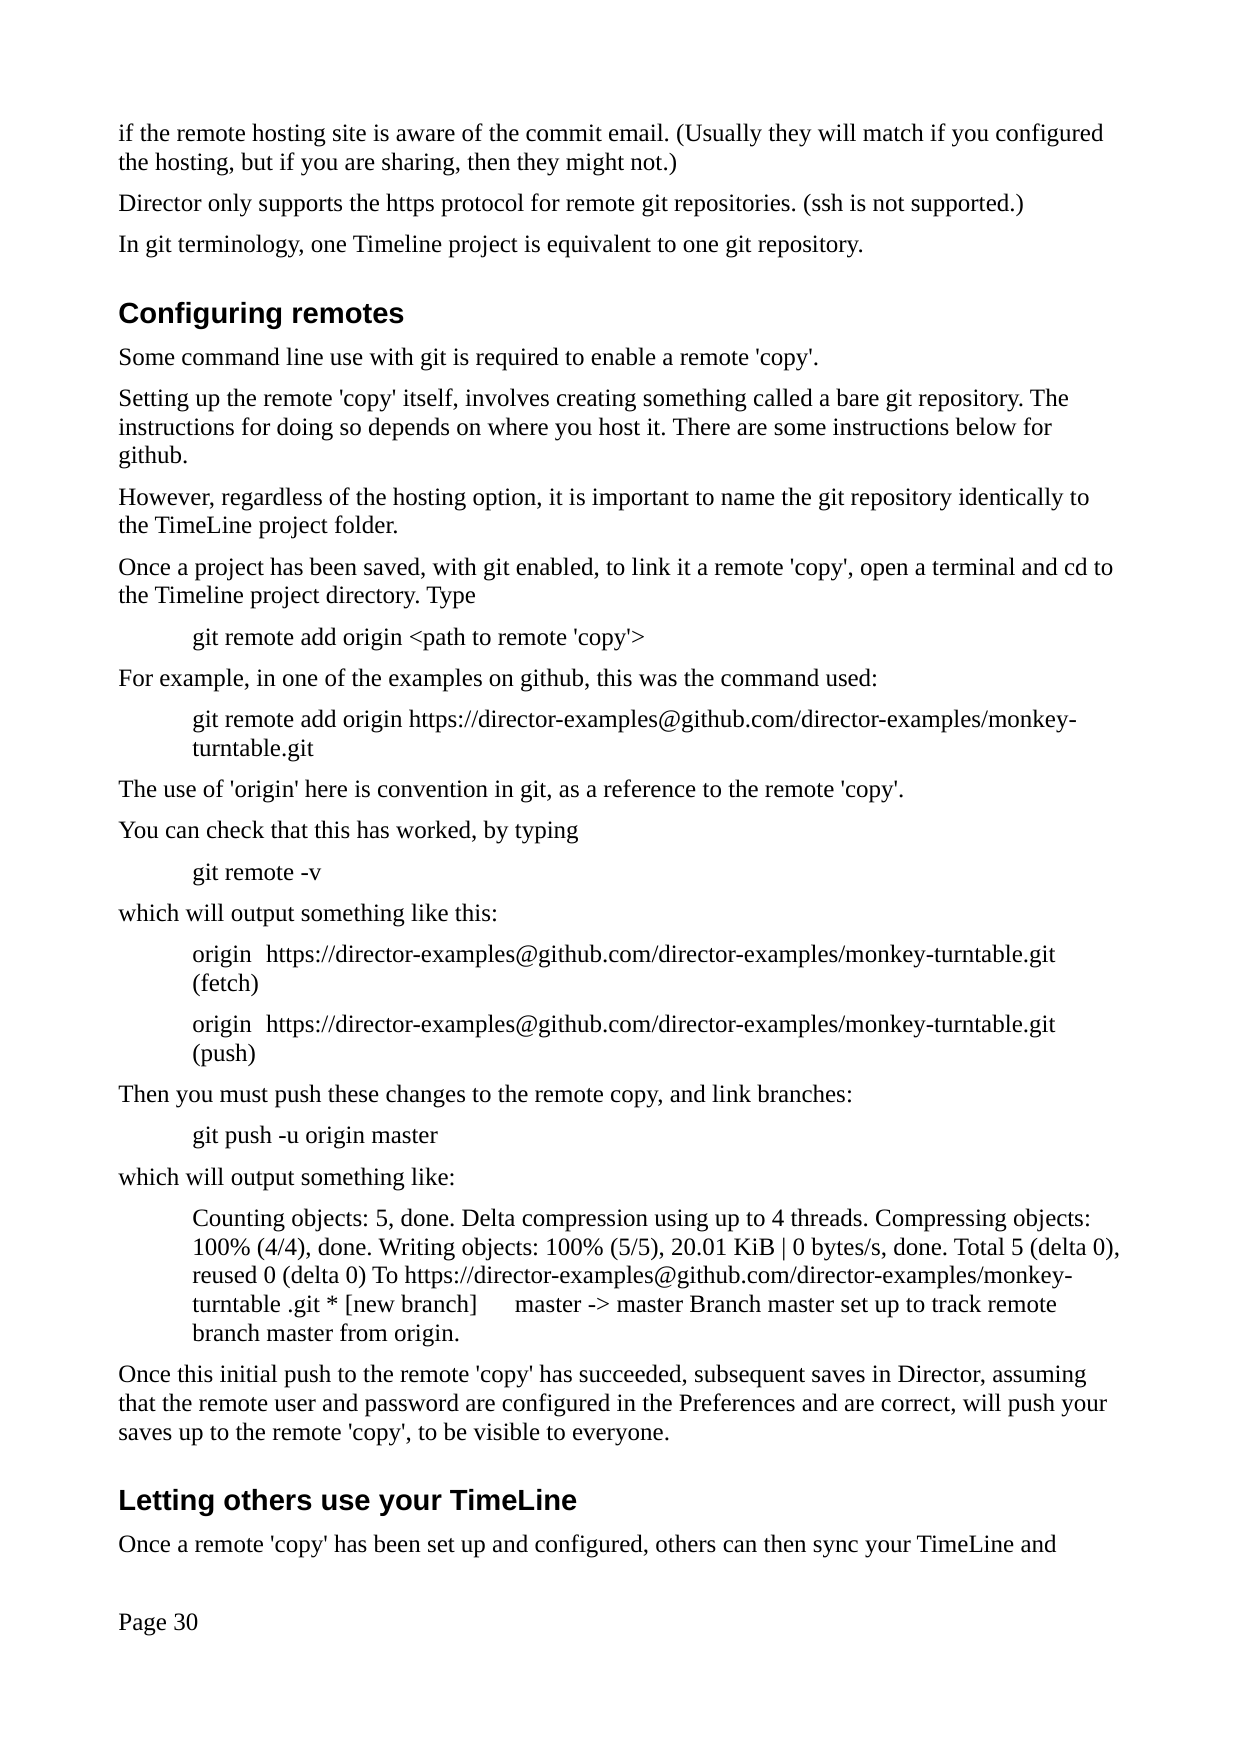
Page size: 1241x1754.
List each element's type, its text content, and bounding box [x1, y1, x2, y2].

text Some command line use with git is required to enable a remote 'copy'. [118, 342, 1122, 370]
text Once a remote 'copy' has been set up and configured, others can then sync your TimeLine and [118, 1529, 1122, 1558]
subtitle Configuring remotes [118, 296, 1122, 329]
text origin https://director-examples@github.com/director-examples/monkey-turntable.git (fetch) [192, 939, 1122, 997]
subtitle Letting others use your TimeLine [118, 1483, 1122, 1516]
text git remote add origin https://director-examples@github.com/director-examples/monkey-turntable.git [192, 704, 1122, 762]
text git remote add origin <path to remote 'copy'> [192, 622, 1122, 650]
text origin https://director-examples@github.com/director-examples/monkey-turntable.git (push) [192, 1009, 1122, 1067]
text if the remote hosting site is aware of the commit email. (Usually they will match if you configured the hosting, but if you are sharing, then they might not.) [118, 118, 1122, 176]
text In git terminology, one Timeline project is equivalent to one git repository. [118, 229, 1122, 258]
text The use of 'origin' here is convention in git, as a reference to the remote 'copy'. [118, 774, 1122, 803]
text However, regardless of the hosting option, it is important to name the git repository identically to the TimeLine project folder. [118, 482, 1122, 539]
text git remote -v [192, 857, 1122, 885]
text Counting objects: 5, done. Delta compression using up to 4 threads. Compressing objects: 100% (4/4), done. Writing objects: 100% (5/5), 20.01 KiB | 0 bytes/s, done. Total 5 (delta 0), reused 0 (delta 0) To https://director-examples@github.com/director-examples/monkey-turntable .git * [new branch] master -> master Branch master set up to track remote branch master from origin. [192, 1203, 1122, 1347]
text which will output something like: [118, 1162, 1122, 1190]
text git push -u origin master [192, 1120, 1122, 1149]
text For example, in one of the examples on github, this was the command used: [118, 663, 1122, 692]
text Once this initial push to the remote 'copy' has succeeded, subsequent saves in Director, assuming that the remote user and password are configured in the Preferences and are correct, will push your saves up to the remote 'copy', to be visible to everyone. [118, 1359, 1122, 1445]
text which will output something like this: [118, 898, 1122, 927]
text Then you must push these changes to the remote copy, and link branches: [118, 1079, 1122, 1108]
text Director only supports the https protocol for remote git repositories. (ssh is not supported.) [118, 188, 1122, 217]
text You can check that this has worked, by typing [118, 815, 1122, 844]
text Setting up the remote 'copy' itself, involves creating something called a bare git repository. The instructions for doing so depends on where you host it. There are some instructions below for github. [118, 383, 1122, 469]
text Once a project has been saved, with git enabled, to link it a remote 'copy', open a terminal and cd to the Timeline project directory. Type [118, 552, 1122, 609]
